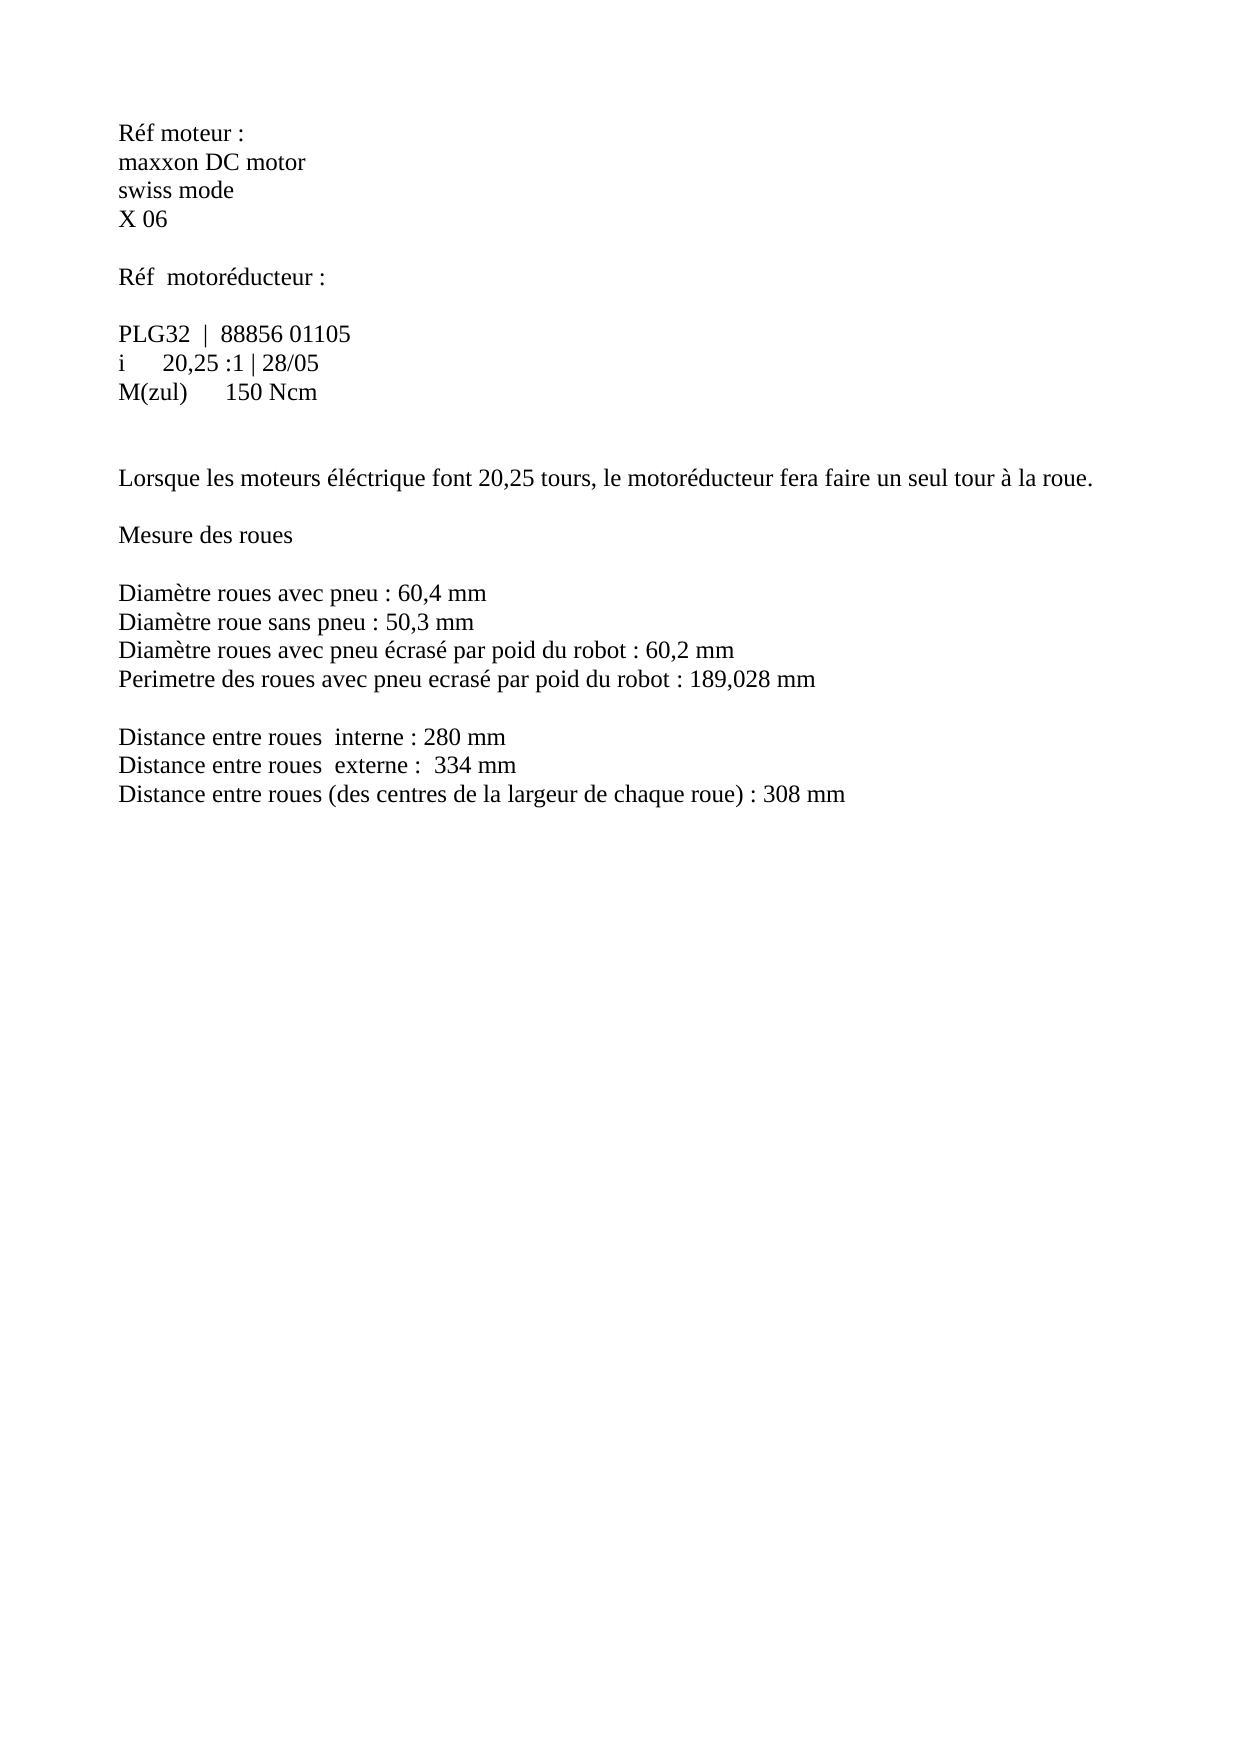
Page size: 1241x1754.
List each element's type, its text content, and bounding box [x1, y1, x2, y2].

text Diamètre roues avec pneu écrasé par poid du robot : 60,2 mm [118, 636, 1122, 664]
text Perimetre des roues avec pneu ecrasé par poid du robot : 189,028 mm [118, 664, 1122, 693]
text Distance entre roues externe : 334 mm [118, 751, 1122, 779]
text Réf moteur : [118, 118, 1122, 147]
text X 06 [118, 204, 1122, 233]
text swiss mode [118, 176, 1122, 204]
text Lorsque les moteurs éléctrique font 20,25 tours, le motoréducteur fera faire un seul tour à la roue. [118, 463, 1122, 492]
text Réf motoréducteur : [118, 262, 1122, 291]
text Diamètre roue sans pneu : 50,3 mm [118, 607, 1122, 636]
text Distance entre roues interne : 280 mm [118, 722, 1122, 751]
text i 20,25 :1 | 28/05 [118, 348, 1122, 377]
text Distance entre roues (des centres de la largeur de chaque roue) : 308 mm [118, 779, 1122, 808]
text maxxon DC motor [118, 147, 1122, 176]
text PLG32 | 88856 01105 [118, 319, 1122, 348]
text Mesure des roues [118, 521, 1122, 549]
text Diamètre roues avec pneu : 60,4 mm [118, 578, 1122, 607]
text M(zul) 150 Ncm [118, 377, 1122, 406]
